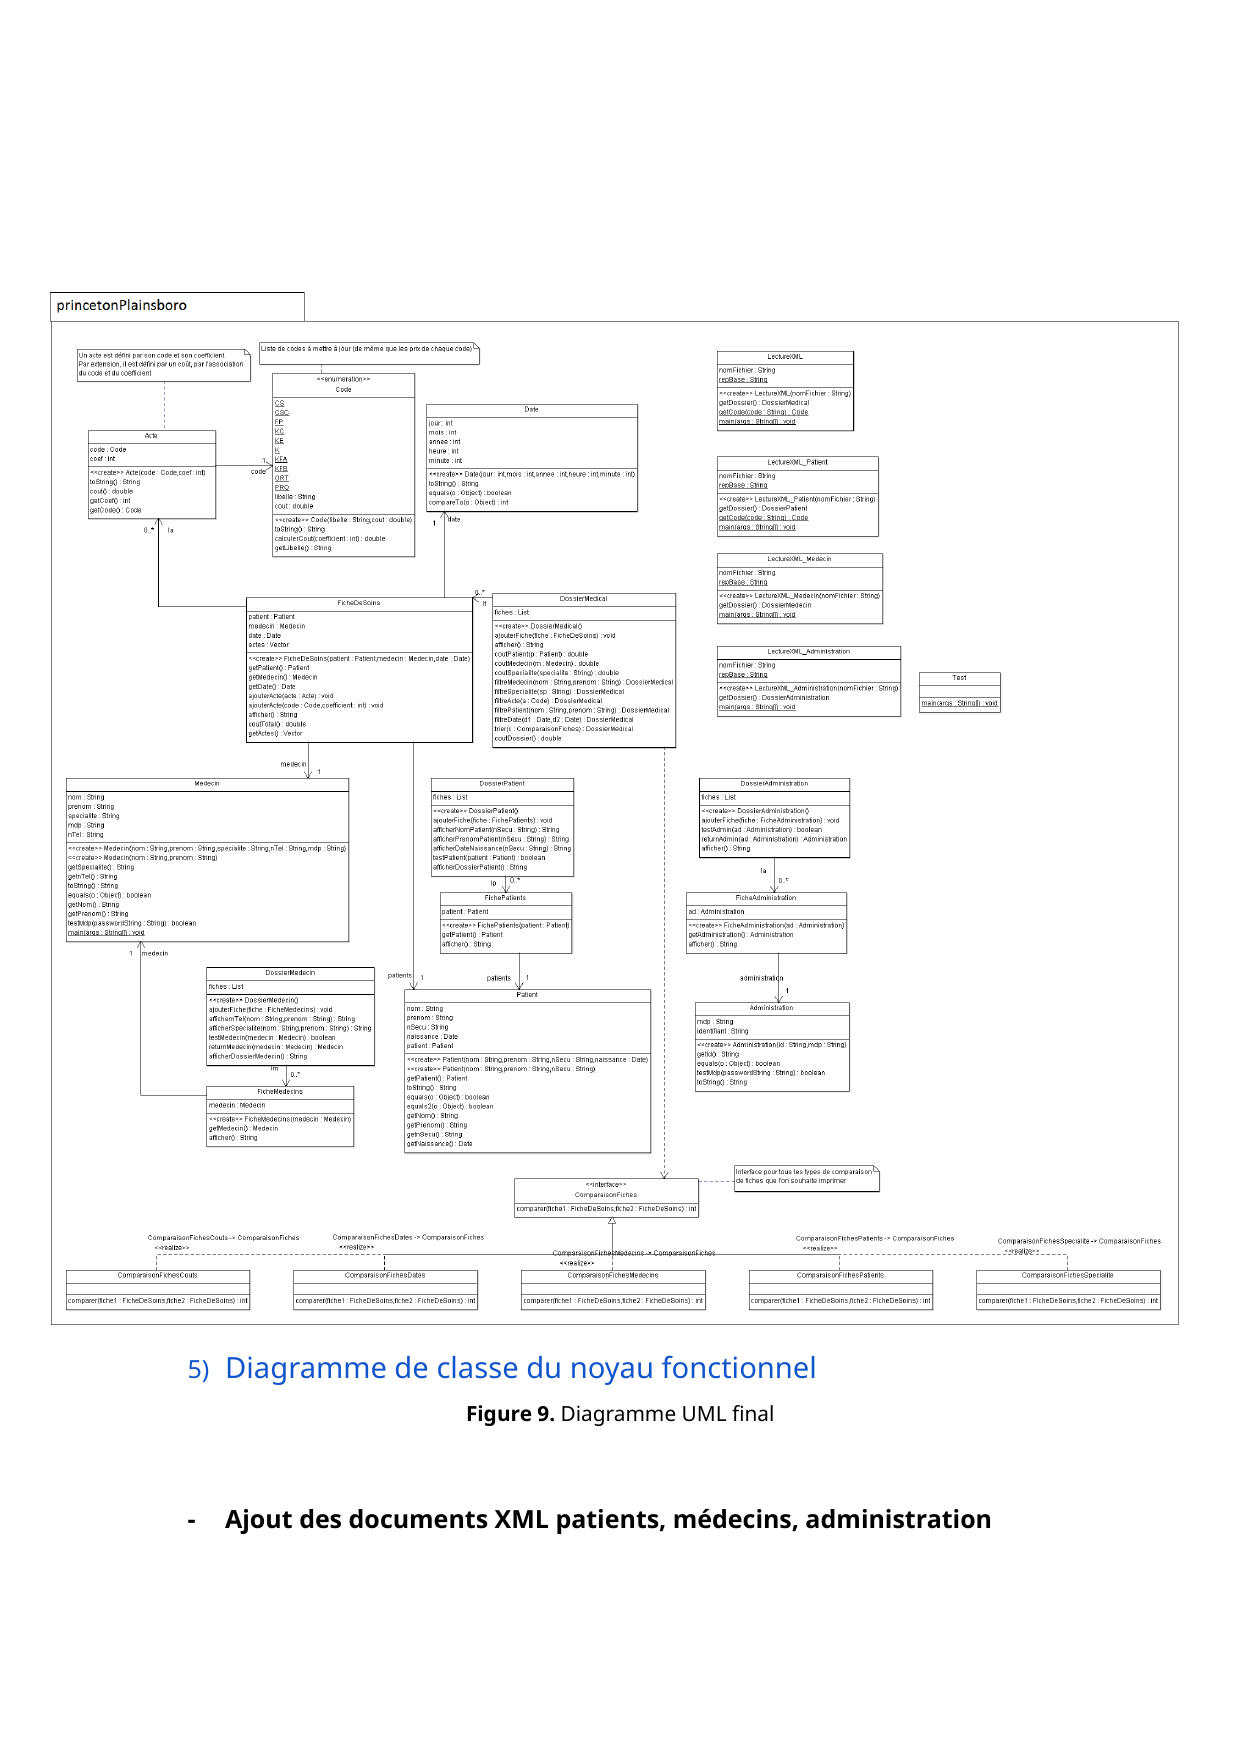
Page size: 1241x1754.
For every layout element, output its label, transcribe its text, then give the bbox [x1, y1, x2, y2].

subtitle [187, 231, 1090, 287]
list Ajout des documents XML patients, médecins, administration [187, 1502, 1090, 1536]
subtitle Diagramme de classe du noyau fonctionnel [187, 1329, 1090, 1387]
text Figure 9. Diagramme UML final [150, 1399, 1090, 1428]
picture [48, 287, 1185, 1329]
